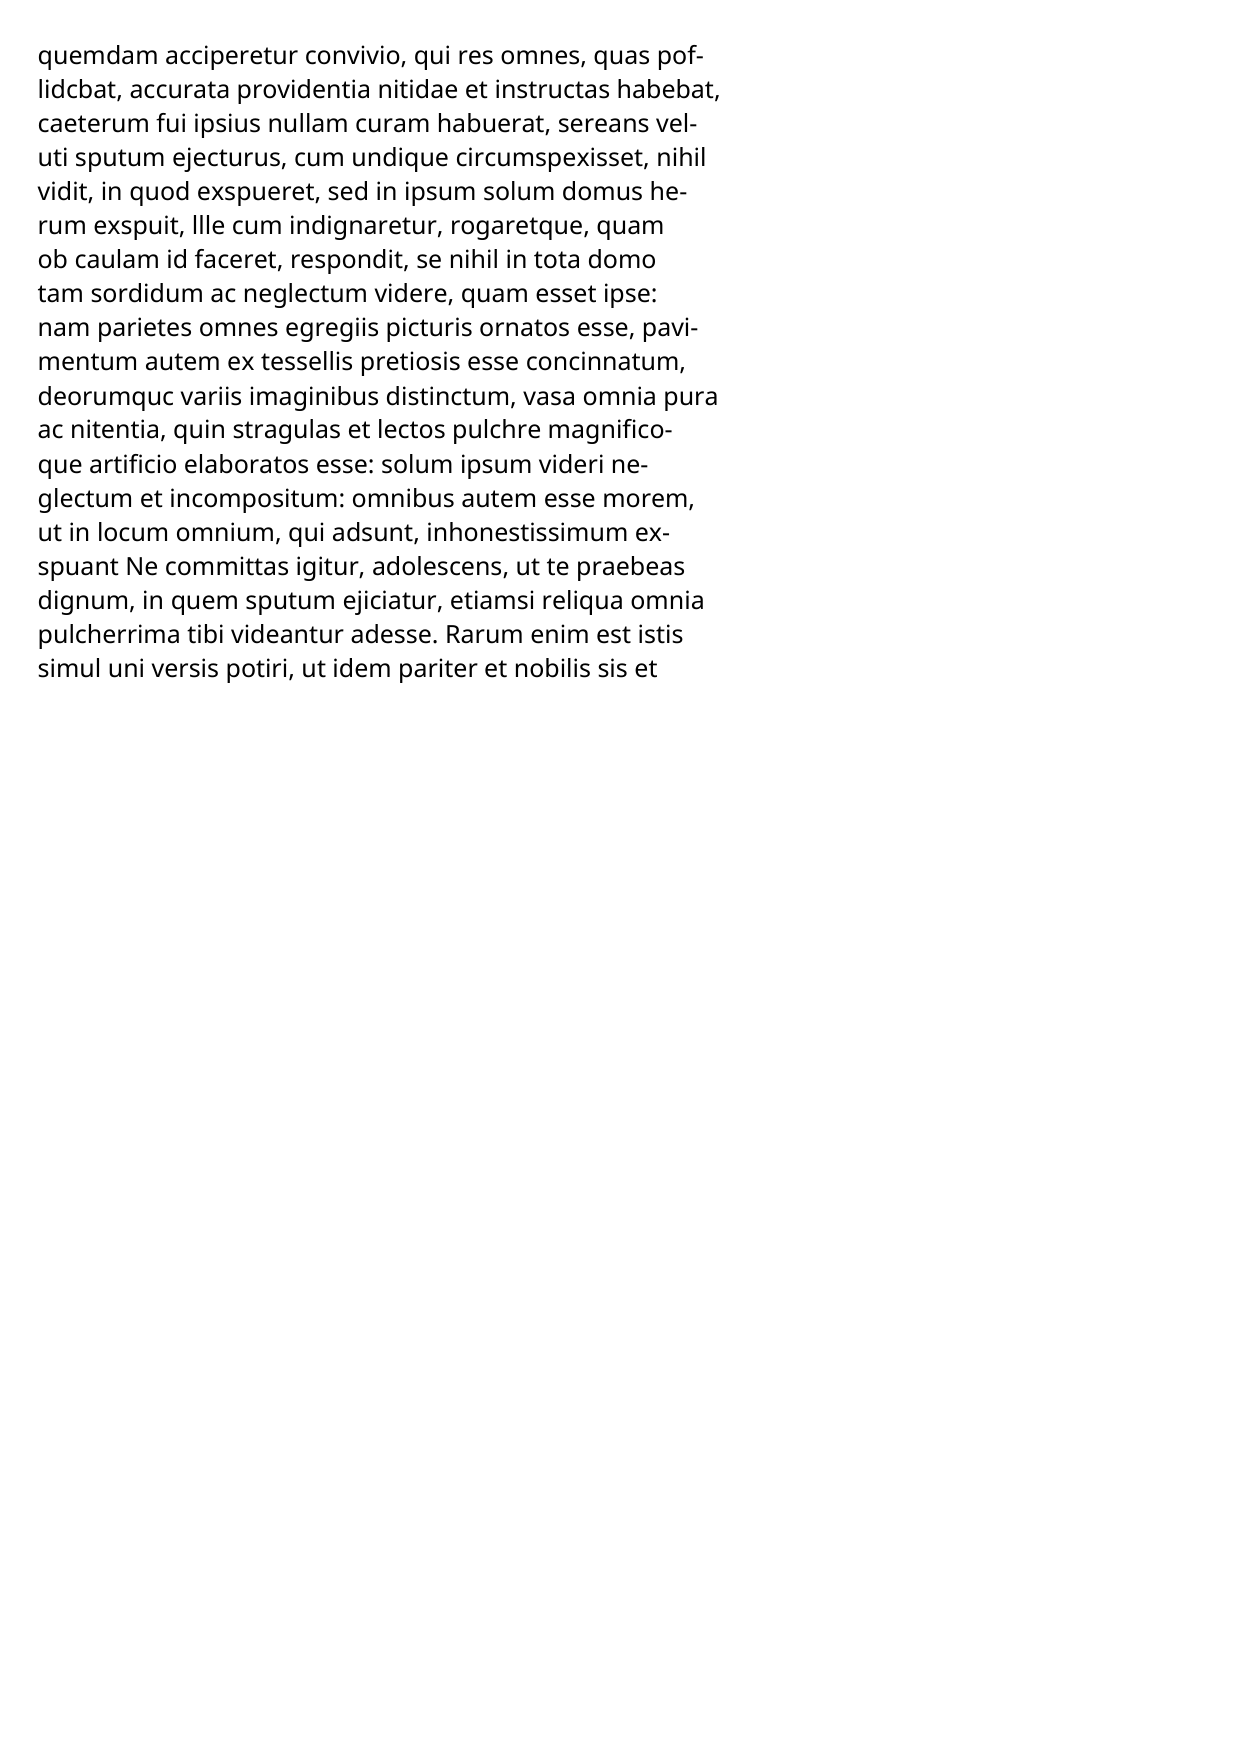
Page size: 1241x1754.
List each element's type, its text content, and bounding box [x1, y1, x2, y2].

text quemdam acciperetur convivio, qui res omnes, quas pof- lidcbat, accurata providentia nitidae et instructas habebat, caeterum fui ipsius nullam curam habuerat, sereans vel- uti sputum ejecturus, cum undique circumspexisset, nihil vidit, in quod exspueret, sed in ipsum solum domus he- rum exspuit, llle cum indignaretur, rogaretque, quam ob caulam id faceret, respondit, se nihil in tota domo tam sordidum ac neglectum videre, quam esset ipse: nam parietes omnes egregiis picturis ornatos esse, pavi- mentum autem ex tessellis pretiosis esse concinnatum, deorumquc variis imaginibus distinctum, vasa omnia pura ac nitentia, quin stragulas et lectos pulchre magnifico- que artificio elaboratos esse: solum ipsum videri ne- glectum et incompositum: omnibus autem esse morem, ut in locum omnium, qui adsunt, inhonestissimum ex- spuant Ne committas igitur, adolescens, ut te praebeas dignum, in quem sputum ejiciatur, etiamsi reliqua omnia pulcherrima tibi videantur adesse. Rarum enim est istis simul uni versis potiri, ut idem pariter et nobilis sis et [37, 37, 1203, 685]
